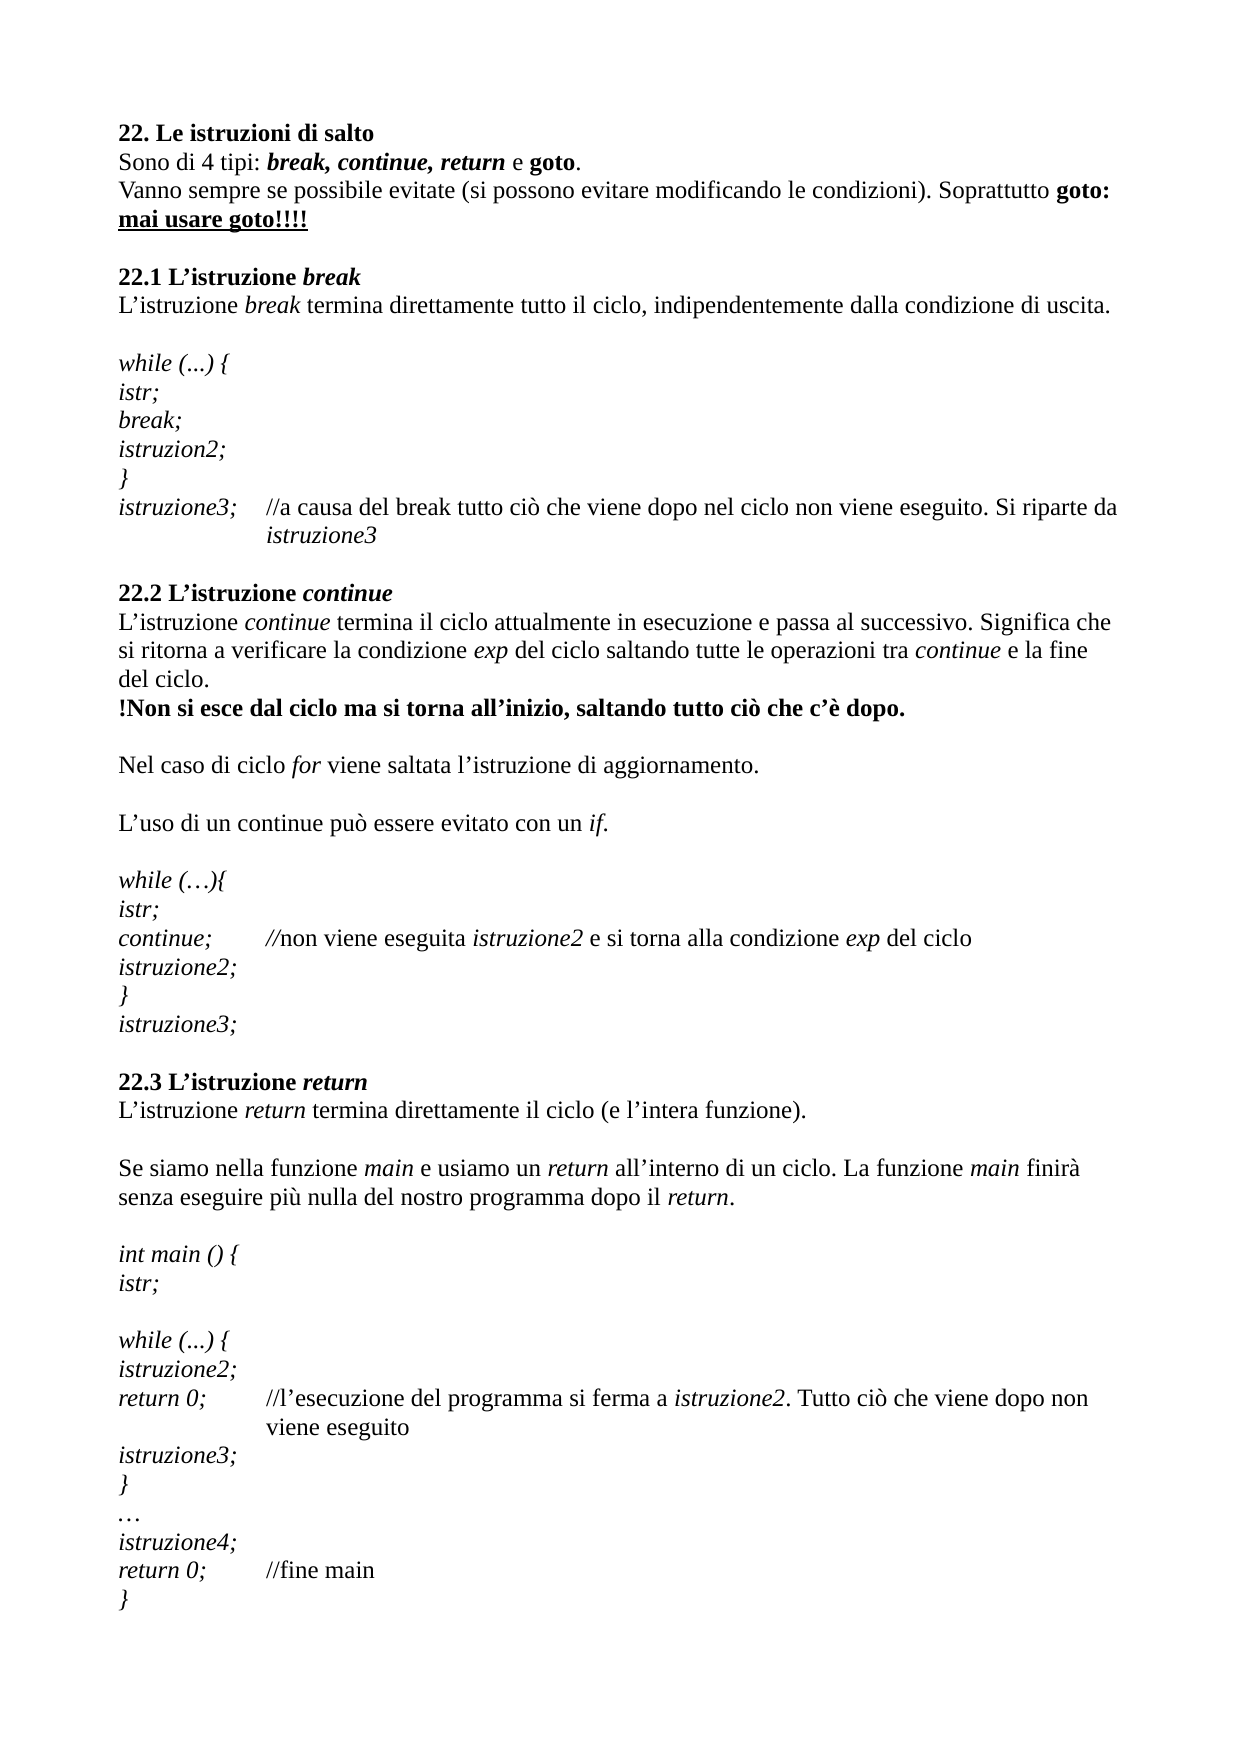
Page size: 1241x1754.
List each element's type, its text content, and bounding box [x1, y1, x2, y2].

text L’uso di un continue può essere evitato con un if. [118, 808, 1122, 837]
text while (…){ [118, 866, 1122, 894]
text } [118, 463, 1122, 492]
text Se siamo nella funzione main e usiamo un return all’interno di un ciclo. La funzione main finirà senza eseguire più nulla del nostro programma dopo il return. [118, 1153, 1122, 1211]
text Nel caso di ciclo for viene saltata l’istruzione di aggiornamento. [118, 751, 1122, 779]
text while (...) { [118, 348, 1122, 377]
text !Non si esce dal ciclo ma si torna all’inizio, saltando tutto ciò che c’è dopo. [118, 693, 1122, 722]
text } [118, 1469, 1122, 1498]
text L’istruzione return termina direttamente il ciclo (e l’intera funzione). [118, 1096, 1122, 1124]
text Vanno sempre se possibile evitate (si possono evitare modificando le condizioni). Soprattutto goto: mai usare goto!!!! [118, 176, 1122, 233]
text istruzione2; [118, 1354, 1122, 1383]
text istruzione4; [118, 1527, 1122, 1556]
text istr; [118, 377, 1122, 406]
text return 0; //fine main [118, 1556, 1122, 1584]
text L’istruzione continue termina il ciclo attualmente in esecuzione e passa al successivo. Significa che si ritorna a verificare la condizione exp del ciclo saltando tutte le operazioni tra continue e la fine del ciclo. [118, 607, 1122, 693]
text … [118, 1498, 1122, 1527]
text break; [118, 406, 1122, 434]
text continue; //non viene eseguita istruzione2 e si torna alla condizione exp del ciclo [118, 923, 1122, 952]
text istruzione3; [118, 1009, 1122, 1038]
text 22.3 L’istruzione return [118, 1067, 1122, 1096]
text istr; [118, 894, 1122, 923]
text L’istruzione break termina direttamente tutto il ciclo, indipendentemente dalla condizione di uscita. [118, 291, 1122, 319]
text } [118, 981, 1122, 1009]
text 22.2 L’istruzione continue [118, 578, 1122, 607]
text istr; [118, 1268, 1122, 1297]
text istruzione3; [118, 1441, 1122, 1469]
text istruzion2; [118, 434, 1122, 463]
text istruzione2; [118, 952, 1122, 981]
text 22. Le istruzioni di salto [118, 118, 1122, 147]
text while (...) { [118, 1326, 1122, 1354]
text 22.1 L’istruzione break [118, 262, 1122, 291]
text istruzione3; //a causa del break tutto ciò che viene dopo nel ciclo non viene eseguito. Si riparte da istruzione3 [118, 492, 1122, 549]
text return 0; //l’esecuzione del programma si ferma a istruzione2. Tutto ciò che viene dopo non viene eseguito [118, 1383, 1122, 1441]
text Sono di 4 tipi: break, continue, return e goto. [118, 147, 1122, 176]
text } [118, 1584, 1122, 1613]
text int main () { [118, 1239, 1122, 1268]
